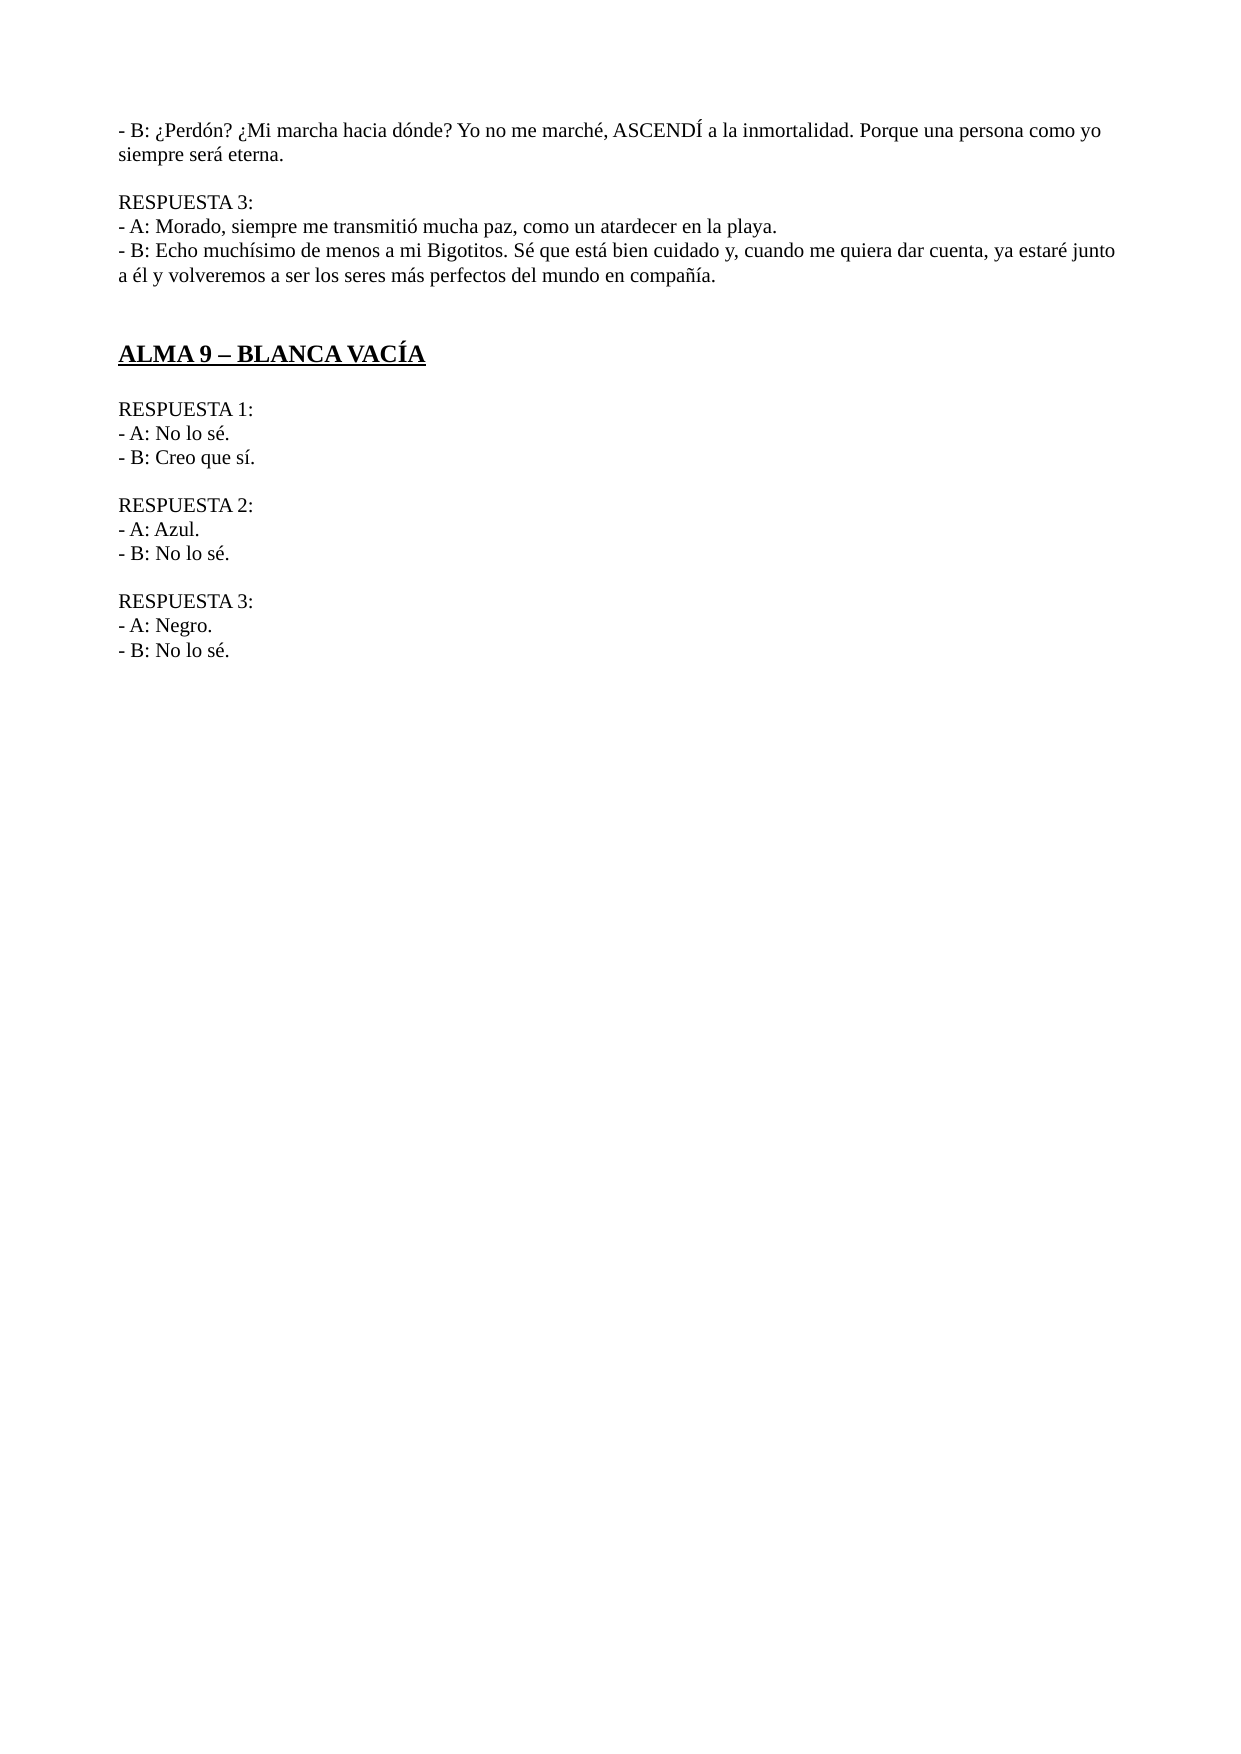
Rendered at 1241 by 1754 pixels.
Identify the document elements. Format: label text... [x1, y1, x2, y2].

text - A: Morado, siempre me transmitió mucha paz, como un atardecer en la playa. [118, 214, 1122, 238]
text - B: Creo que sí. [118, 445, 1122, 469]
text - B: Echo muchísimo de menos a mi Bigotitos. Sé que está bien cuidado y, cuando me quiera dar cuenta, ya estaré junto a él y volveremos a ser los seres más perfectos del mundo en compañía. [118, 238, 1122, 287]
text RESPUESTA 3: [118, 589, 1122, 613]
text RESPUESTA 1: [118, 397, 1122, 421]
text RESPUESTA 3: [118, 190, 1122, 214]
text - B: No lo sé. [118, 541, 1122, 565]
text RESPUESTA 2: [118, 493, 1122, 517]
text - A: No lo sé. [118, 421, 1122, 445]
text ALMA 9 – BLANCA VACÍA [118, 339, 1122, 368]
text - A: Negro. [118, 613, 1122, 637]
text - A: Azul. [118, 517, 1122, 541]
text - B: No lo sé. [118, 637, 1122, 662]
text - B: ¿Perdón? ¿Mi marcha hacia dónde? Yo no me marché, ASCENDÍ a la inmortalidad. Porque una persona como yo siempre será eterna. [118, 118, 1122, 166]
